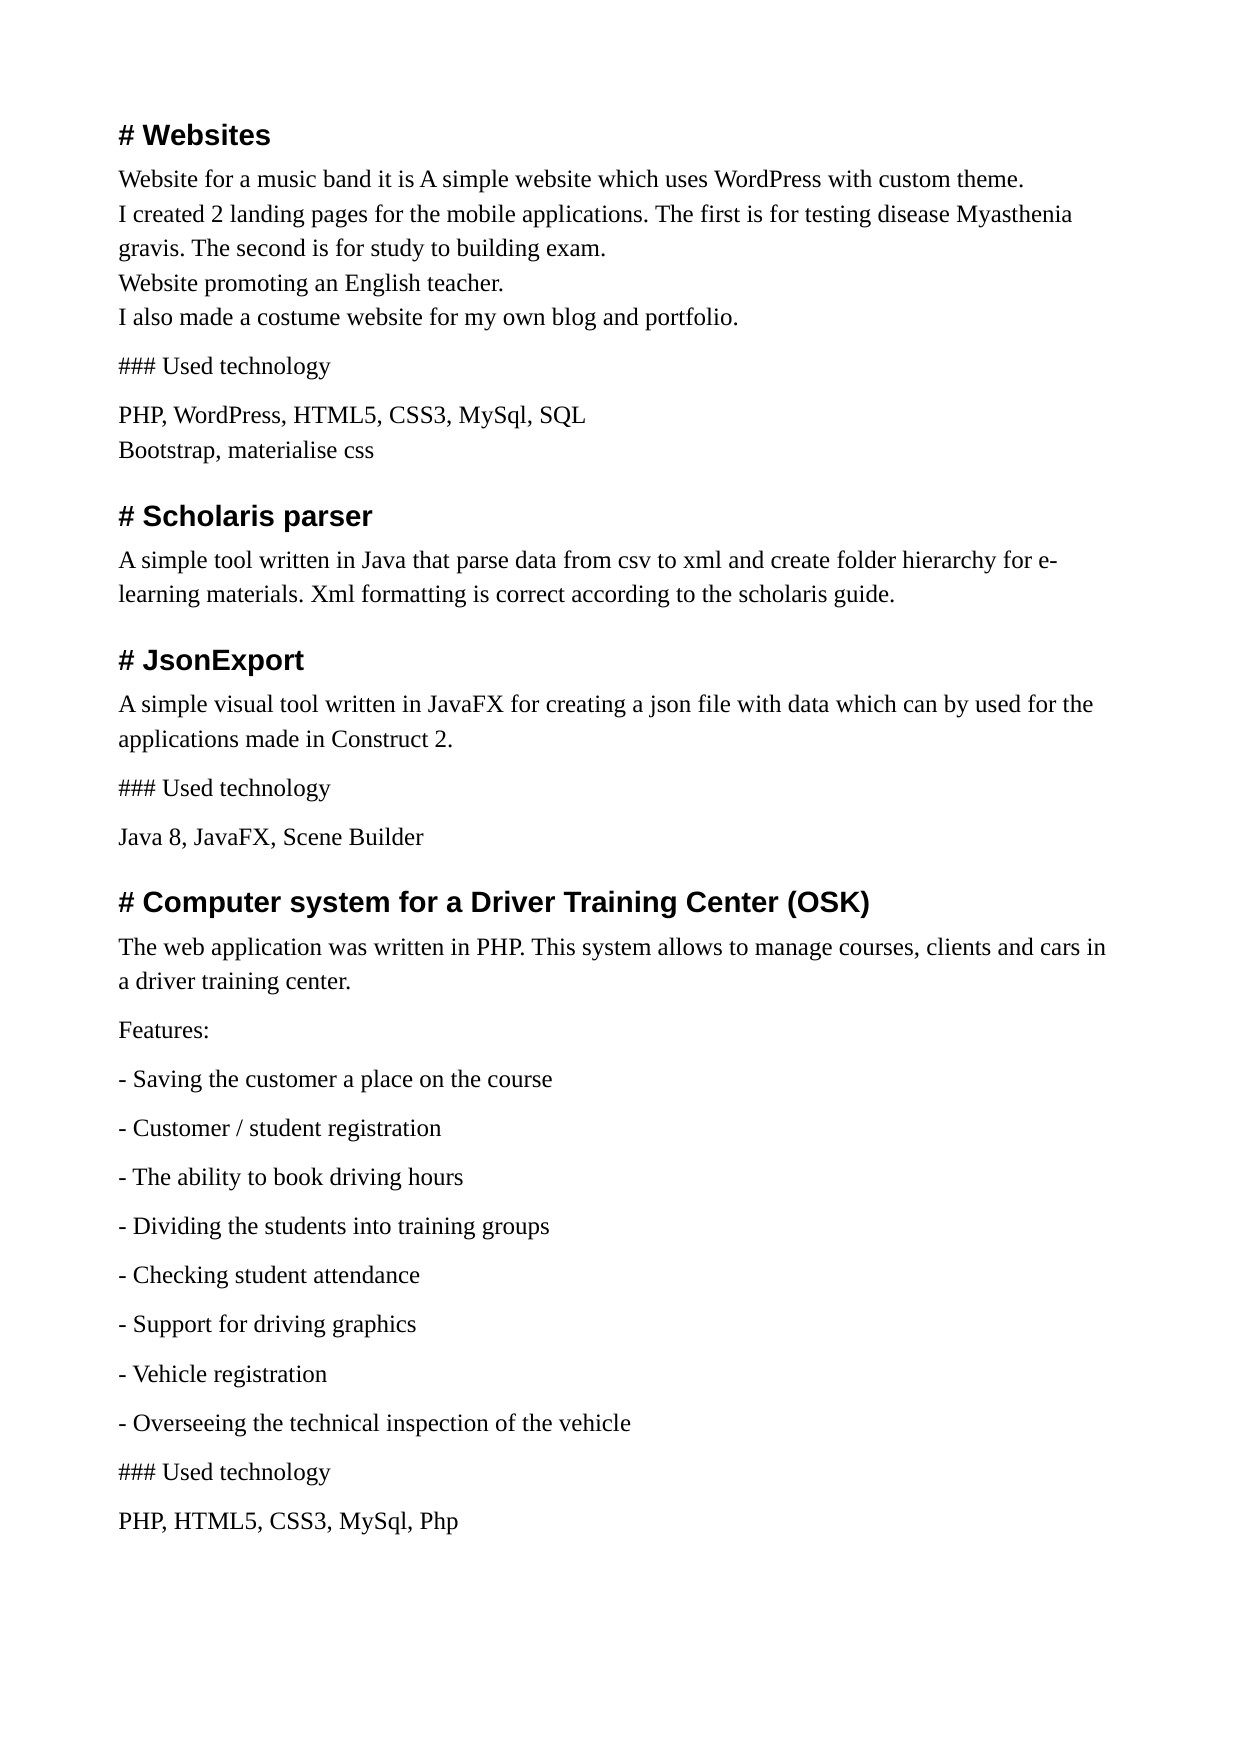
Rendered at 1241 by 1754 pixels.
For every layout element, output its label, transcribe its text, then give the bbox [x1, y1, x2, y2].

text ### Used technology [118, 1457, 1122, 1486]
text PHP, HTML5, CSS3, MySql, Php [118, 1506, 1122, 1534]
text - Dividing the students into training groups [118, 1211, 1122, 1240]
subtitle # JsonExport [118, 643, 1122, 677]
text - Support for driving graphics [118, 1309, 1122, 1338]
text - Saving the customer a place on the course [118, 1064, 1122, 1093]
text Website for a music band it is A simple website which uses WordPress with custom theme. I created 2 landing pages for the mobile applications. The first is for testing disease Myasthenia gravis. The second is for study to building exam. Website promoting an English teacher. I also made a costume website for my own blog and portfolio. [118, 164, 1122, 331]
subtitle # Scholaris parser [118, 498, 1122, 532]
text A simple visual tool written in JavaFX for creating a json file with data which can by used for the applications made in Construct 2. [118, 689, 1122, 752]
text A simple tool written in Java that parse data from csv to xml and create folder hierarchy for e-learning materials. Xml formatting is correct according to the scholaris guide. [118, 545, 1122, 608]
text Java 8, JavaFX, Scene Builder [118, 822, 1122, 851]
text - Checking student attendance [118, 1261, 1122, 1289]
text Features: [118, 1015, 1122, 1044]
text ### Used technology [118, 773, 1122, 801]
subtitle # Websites [118, 118, 1122, 152]
text - Overseeing the technical inspection of the vehicle [118, 1408, 1122, 1436]
text The web application was written in PHP. This system allows to manage courses, clients and cars in a driver training center. [118, 932, 1122, 995]
text - Vehicle registration [118, 1359, 1122, 1387]
subtitle # Computer system for a Driver Training Center (OSK) [118, 885, 1122, 919]
text - Customer / student registration [118, 1113, 1122, 1142]
text PHP, WordPress, HTML5, CSS3, MySql, SQL Bootstrap, materialise css [118, 400, 1122, 464]
text ### Used technology [118, 351, 1122, 380]
text - The ability to book driving hours [118, 1162, 1122, 1191]
